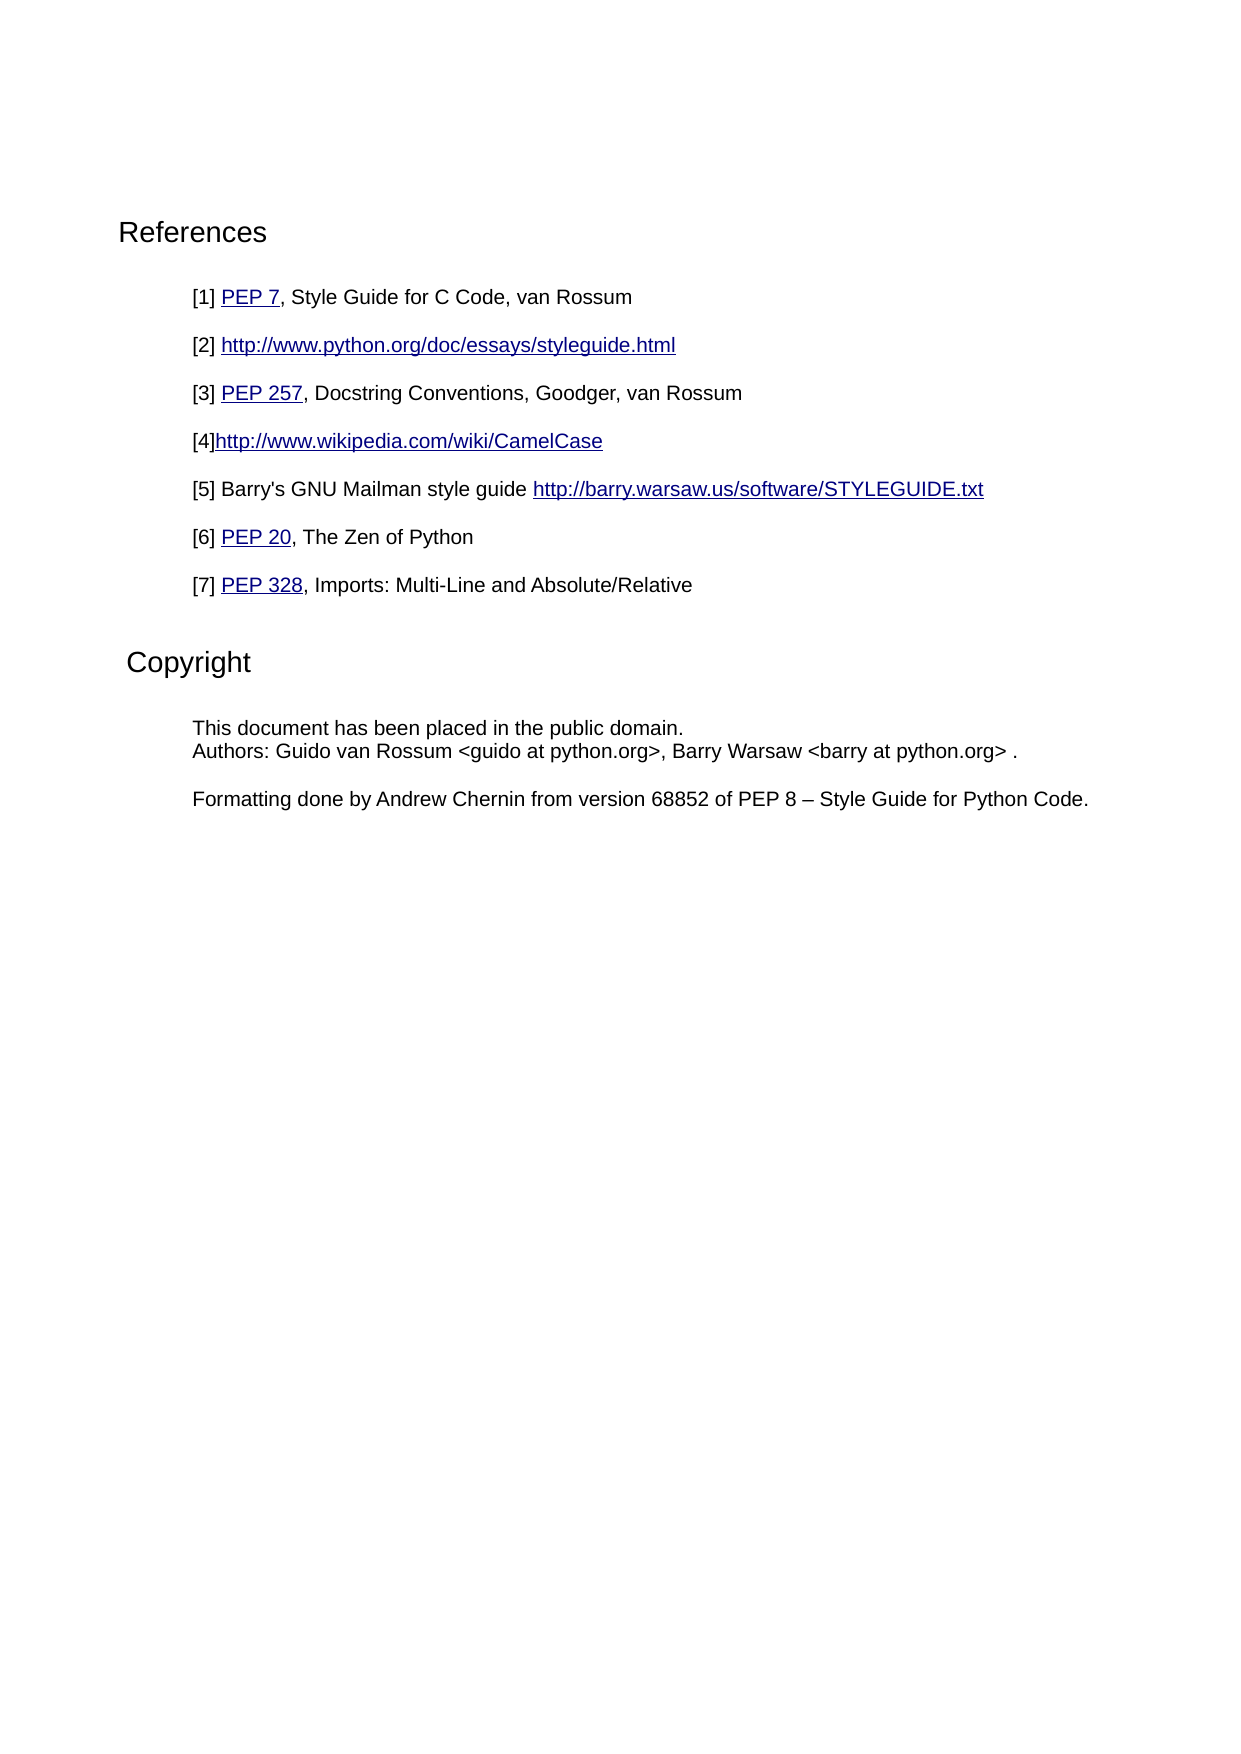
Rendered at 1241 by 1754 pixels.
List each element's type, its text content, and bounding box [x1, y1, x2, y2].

text Formatting done by Andrew Chernin from version 68852 of PEP 8 – Style Guide for Python Code. [118, 787, 1122, 811]
text [6] PEP 20, The Zen of Python [118, 524, 1122, 548]
text Authors: Guido van Rossum <guido at python.org>, Barry Warsaw <barry at python.org> . [118, 739, 1122, 763]
text [7] PEP 328, Imports: Multi-Line and Absolute/Relative [118, 572, 1122, 596]
text This document has been placed in the public domain. [118, 715, 1122, 739]
text [3] PEP 257, Docstring Conventions, Goodger, van Rossum [118, 381, 1122, 405]
text [5] Barry's GNU Mailman style guide http://barry.warsaw.us/software/STYLEGUIDE.txt [118, 477, 1122, 501]
title References [118, 215, 1122, 248]
title Copyright [118, 645, 1122, 679]
text [1] PEP 7, Style Guide for C Code, van Rossum [118, 285, 1122, 309]
text [4]http://www.wikipedia.com/wiki/CamelCase [118, 429, 1122, 453]
text [2] http://www.python.org/doc/essays/styleguide.html [118, 333, 1122, 357]
